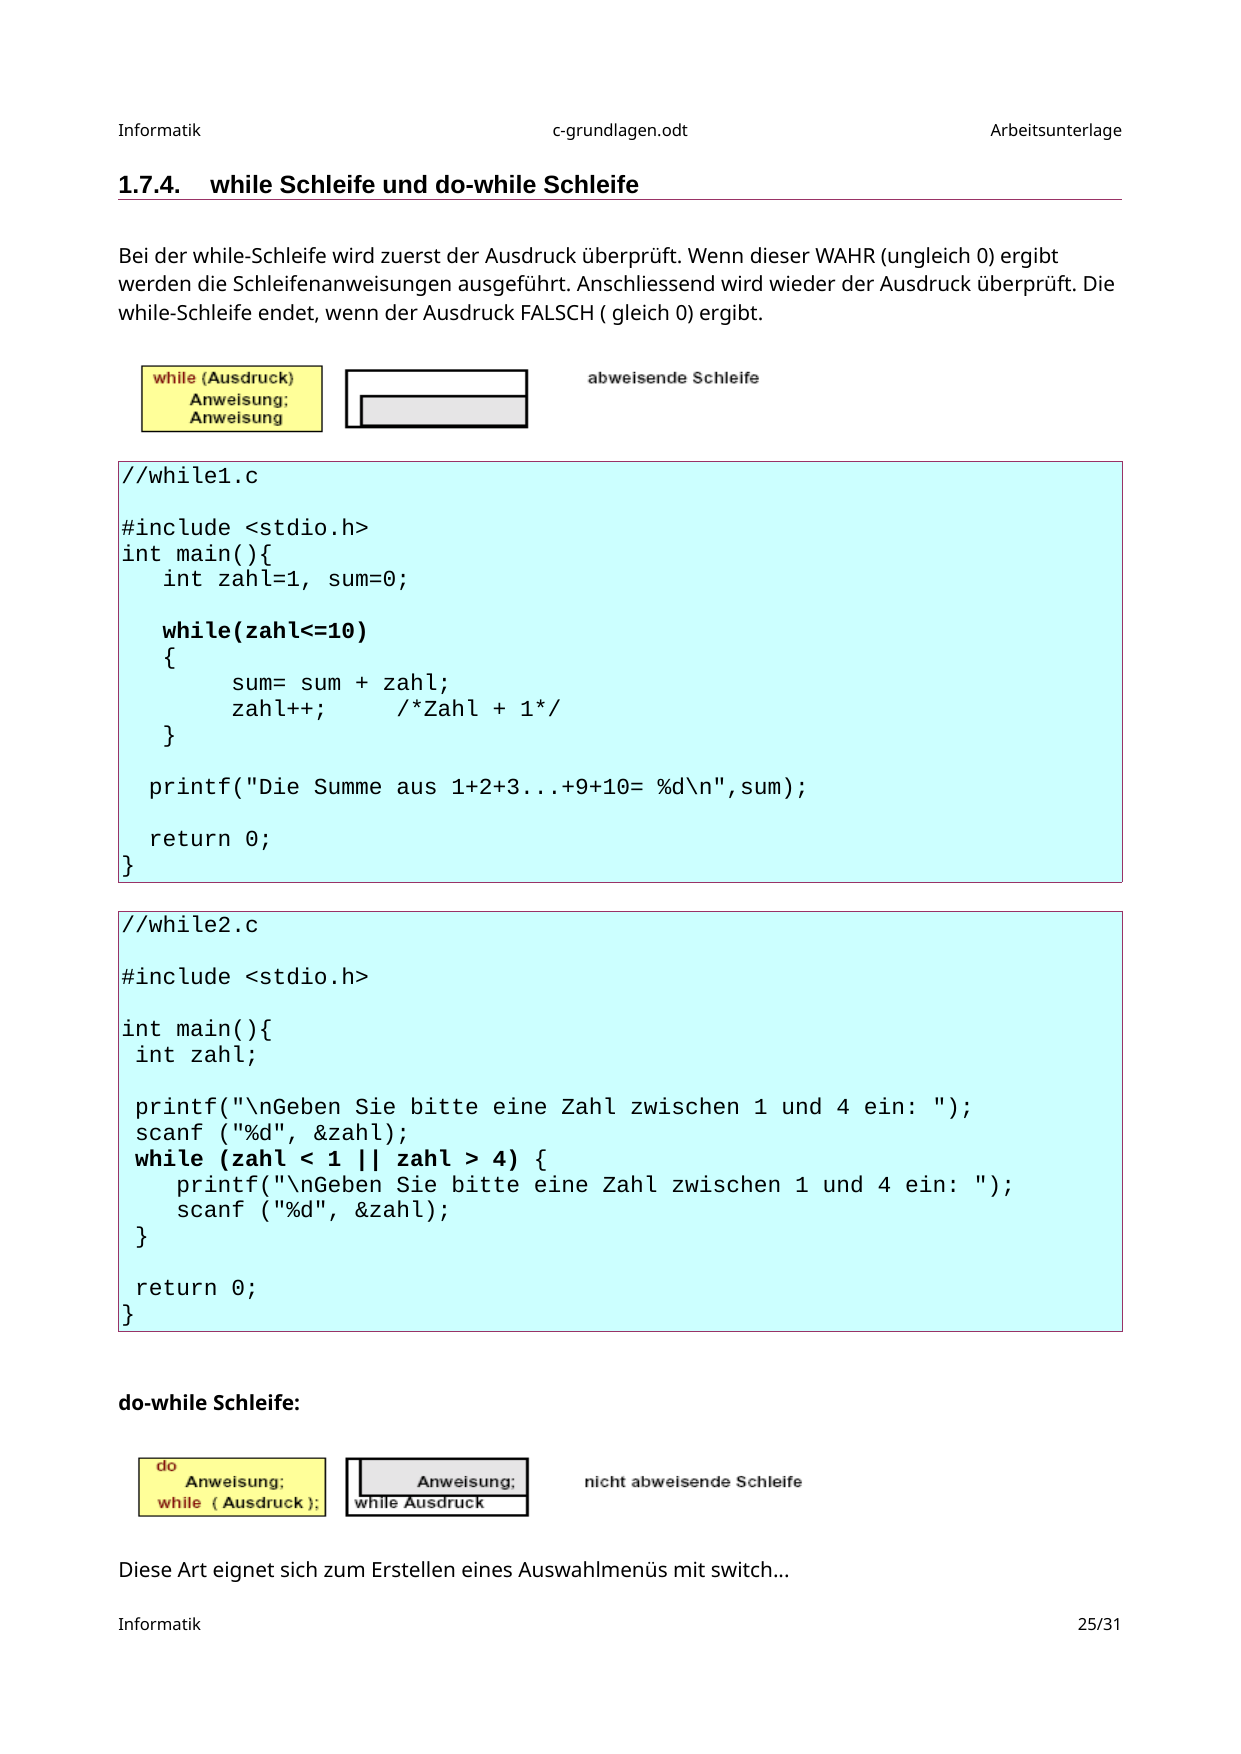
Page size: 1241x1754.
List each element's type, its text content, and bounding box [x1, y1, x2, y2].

text sum= sum + zahl; zahl++; /*Zahl + 1*/ } [119, 668, 1122, 772]
text //while1.c [119, 462, 1122, 487]
text return 0; } [119, 798, 1122, 882]
text int zahl; [119, 1040, 1122, 1092]
text int zahl=1, sum=0; while(zahl<=10) { [119, 565, 1122, 668]
text //while2.c [119, 912, 1122, 936]
text return 0; } [119, 1274, 1122, 1331]
text printf("\nGeben Sie bitte eine Zahl zwischen 1 und 4 ein: "); [119, 1170, 1122, 1196]
text scanf ("%d", &zahl); } [119, 1196, 1122, 1274]
picture [134, 363, 764, 440]
picture [134, 1454, 811, 1518]
text Diese Art eignet sich zum Erstellen eines Auswahlmenüs mit switch... [118, 1555, 1122, 1583]
text Bei der while-Schleife wird zuerst der Ausdruck überprüft. Wenn dieser WAHR (ungleich 0) ergibt werden die Schleifenanweisungen ausgeführt. Anschliessend wird wieder der Ausdruck überprüft. Die while-Schleife endet, wenn der Ausdruck FALSCH ( gleich 0) ergibt. [118, 241, 1122, 326]
text #include <stdio.h> int main(){ [119, 936, 1122, 1040]
text printf("\nGeben Sie bitte eine Zahl zwischen 1 und 4 ein: "); [119, 1092, 1122, 1118]
text do-while Schleife: [118, 1388, 1122, 1417]
text printf("Die Summe aus 1+2+3...+9+10= %d\n",sum); [119, 772, 1122, 798]
text scanf ("%d", &zahl); while (zahl < 1 || zahl > 4) { [119, 1118, 1122, 1170]
text #include <stdio.h> int main(){ [119, 487, 1122, 565]
subtitle while Schleife und do-while Schleife [118, 170, 1122, 199]
